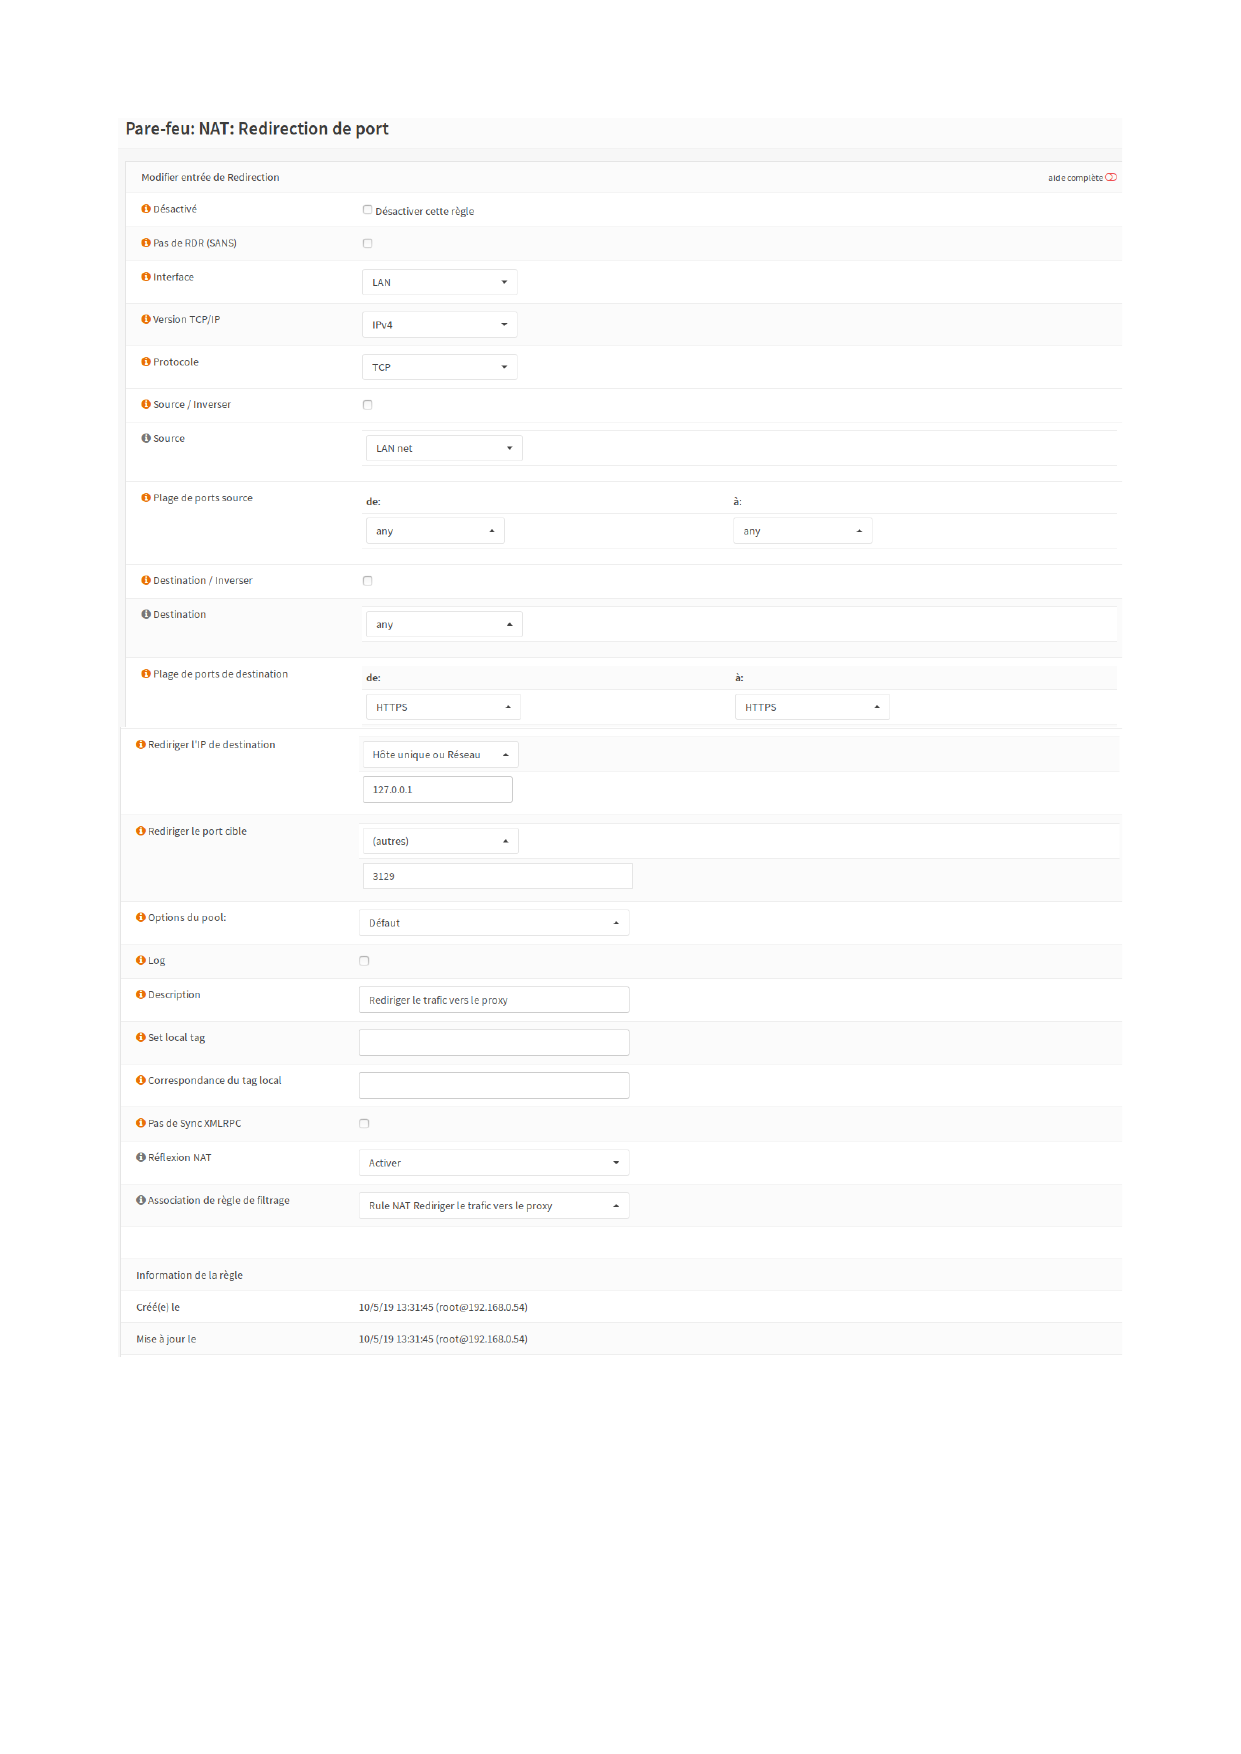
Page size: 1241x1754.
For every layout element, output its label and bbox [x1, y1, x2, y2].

picture [118, 118, 1123, 1357]
